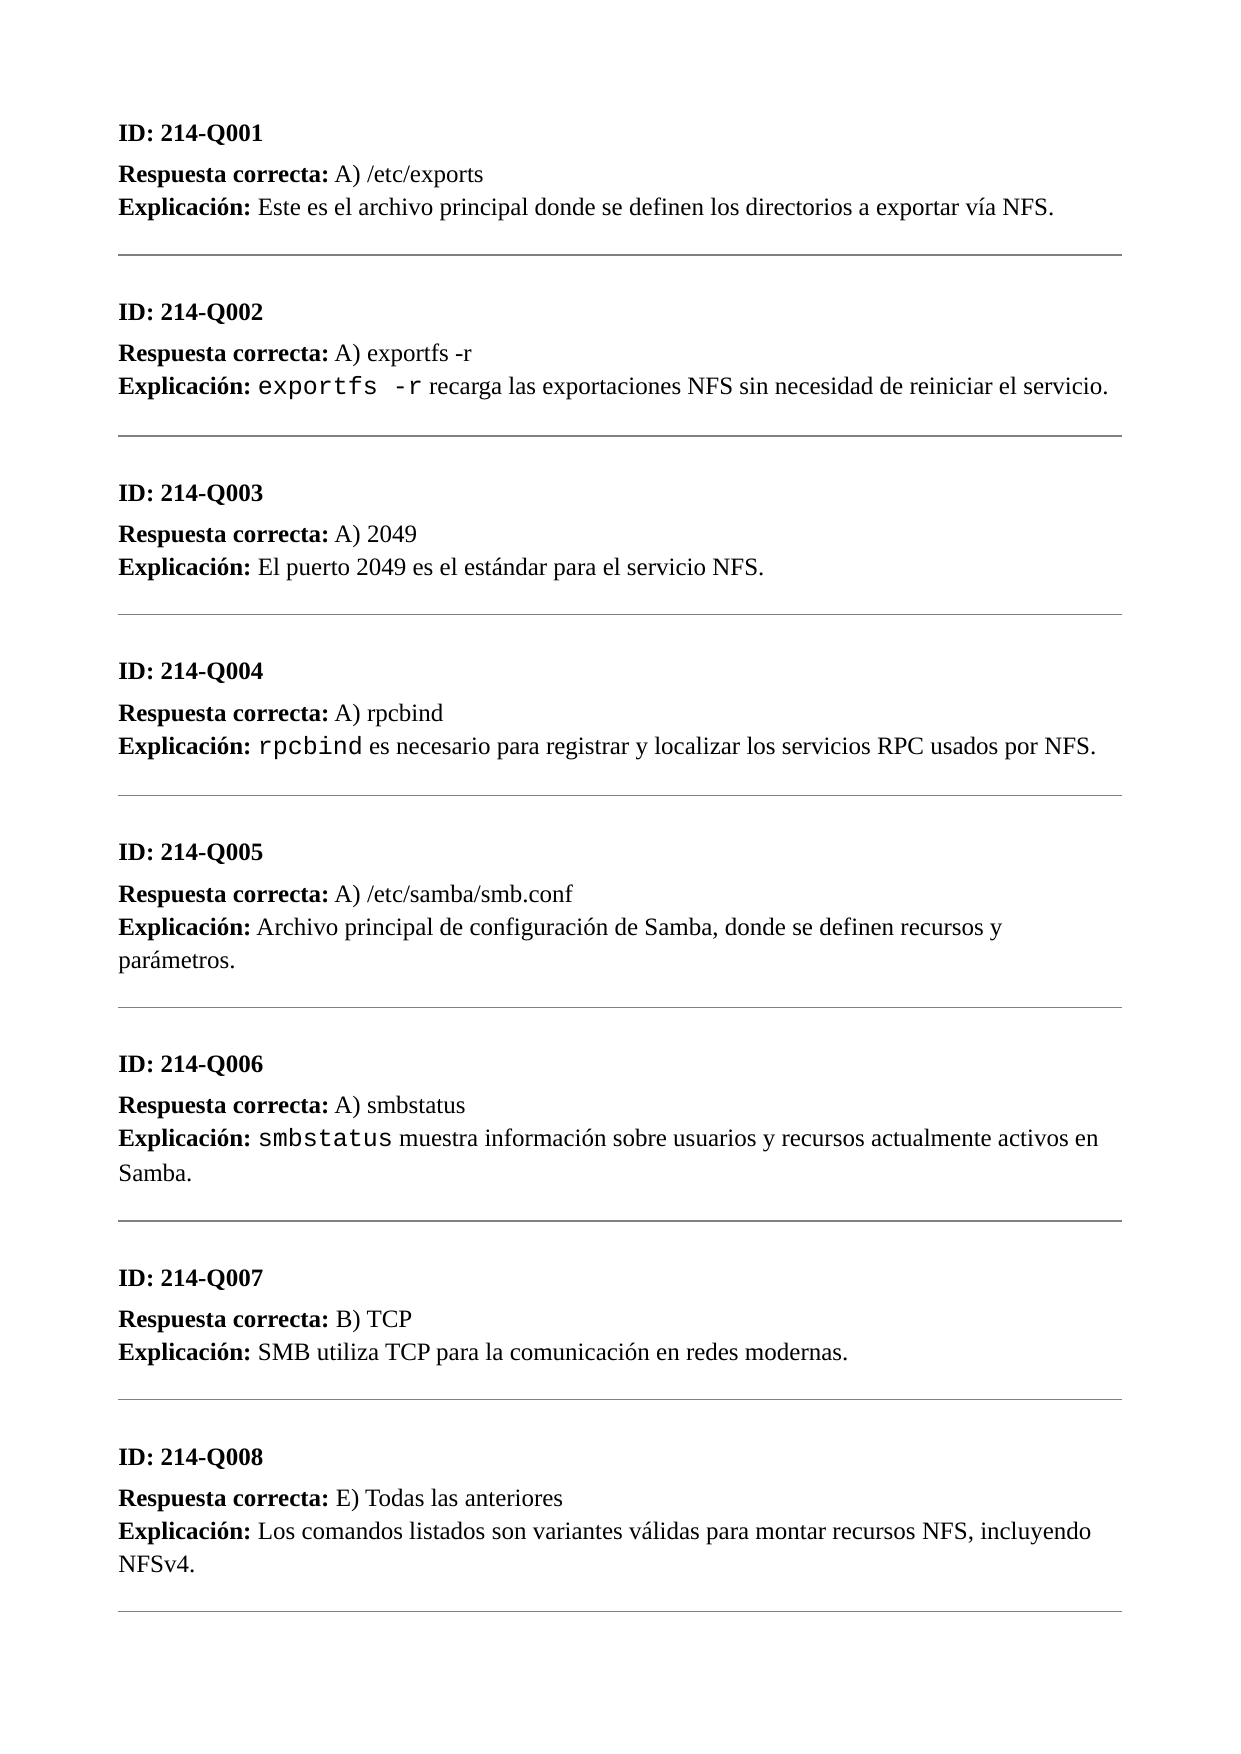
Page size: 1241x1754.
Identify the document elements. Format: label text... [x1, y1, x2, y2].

subtitle ID: 214-Q005 [118, 837, 1122, 866]
text Respuesta correcta: A) 2049 Explicación: El puerto 2049 es el estándar para el servicio NFS. [118, 519, 1122, 581]
subtitle ID: 214-Q002 [118, 297, 1122, 326]
text Respuesta correcta: A) exportfs -r Explicación: exportfs -r recarga las exportaciones NFS sin necesidad de reiniciar el servicio. [118, 338, 1122, 402]
text Respuesta correcta: A) smbstatus Explicación: smbstatus muestra información sobre usuarios y recursos actualmente activos en Samba. [118, 1090, 1122, 1187]
text Respuesta correcta: B) TCP Explicación: SMB utiliza TCP para la comunicación en redes modernas. [118, 1304, 1122, 1366]
subtitle ID: 214-Q003 [118, 478, 1122, 507]
text Respuesta correcta: E) Todas las anteriores Explicación: Los comandos listados son variantes válidas para montar recursos NFS, incluyendo NFSv4. [118, 1483, 1122, 1578]
subtitle ID: 214-Q008 [118, 1442, 1122, 1470]
subtitle ID: 214-Q001 [118, 118, 1122, 147]
subtitle ID: 214-Q006 [118, 1049, 1122, 1078]
text Respuesta correcta: A) rpcbind Explicación: rpcbind es necesario para registrar y localizar los servicios RPC usados por NFS. [118, 698, 1122, 762]
text Respuesta correcta: A) /etc/samba/smb.conf Explicación: Archivo principal de configuración de Samba, donde se definen recursos y parámetros. [118, 879, 1122, 973]
subtitle ID: 214-Q004 [118, 656, 1122, 685]
text Respuesta correcta: A) /etc/exports Explicación: Este es el archivo principal donde se definen los directorios a exportar vía NFS. [118, 159, 1122, 221]
subtitle ID: 214-Q007 [118, 1263, 1122, 1292]
